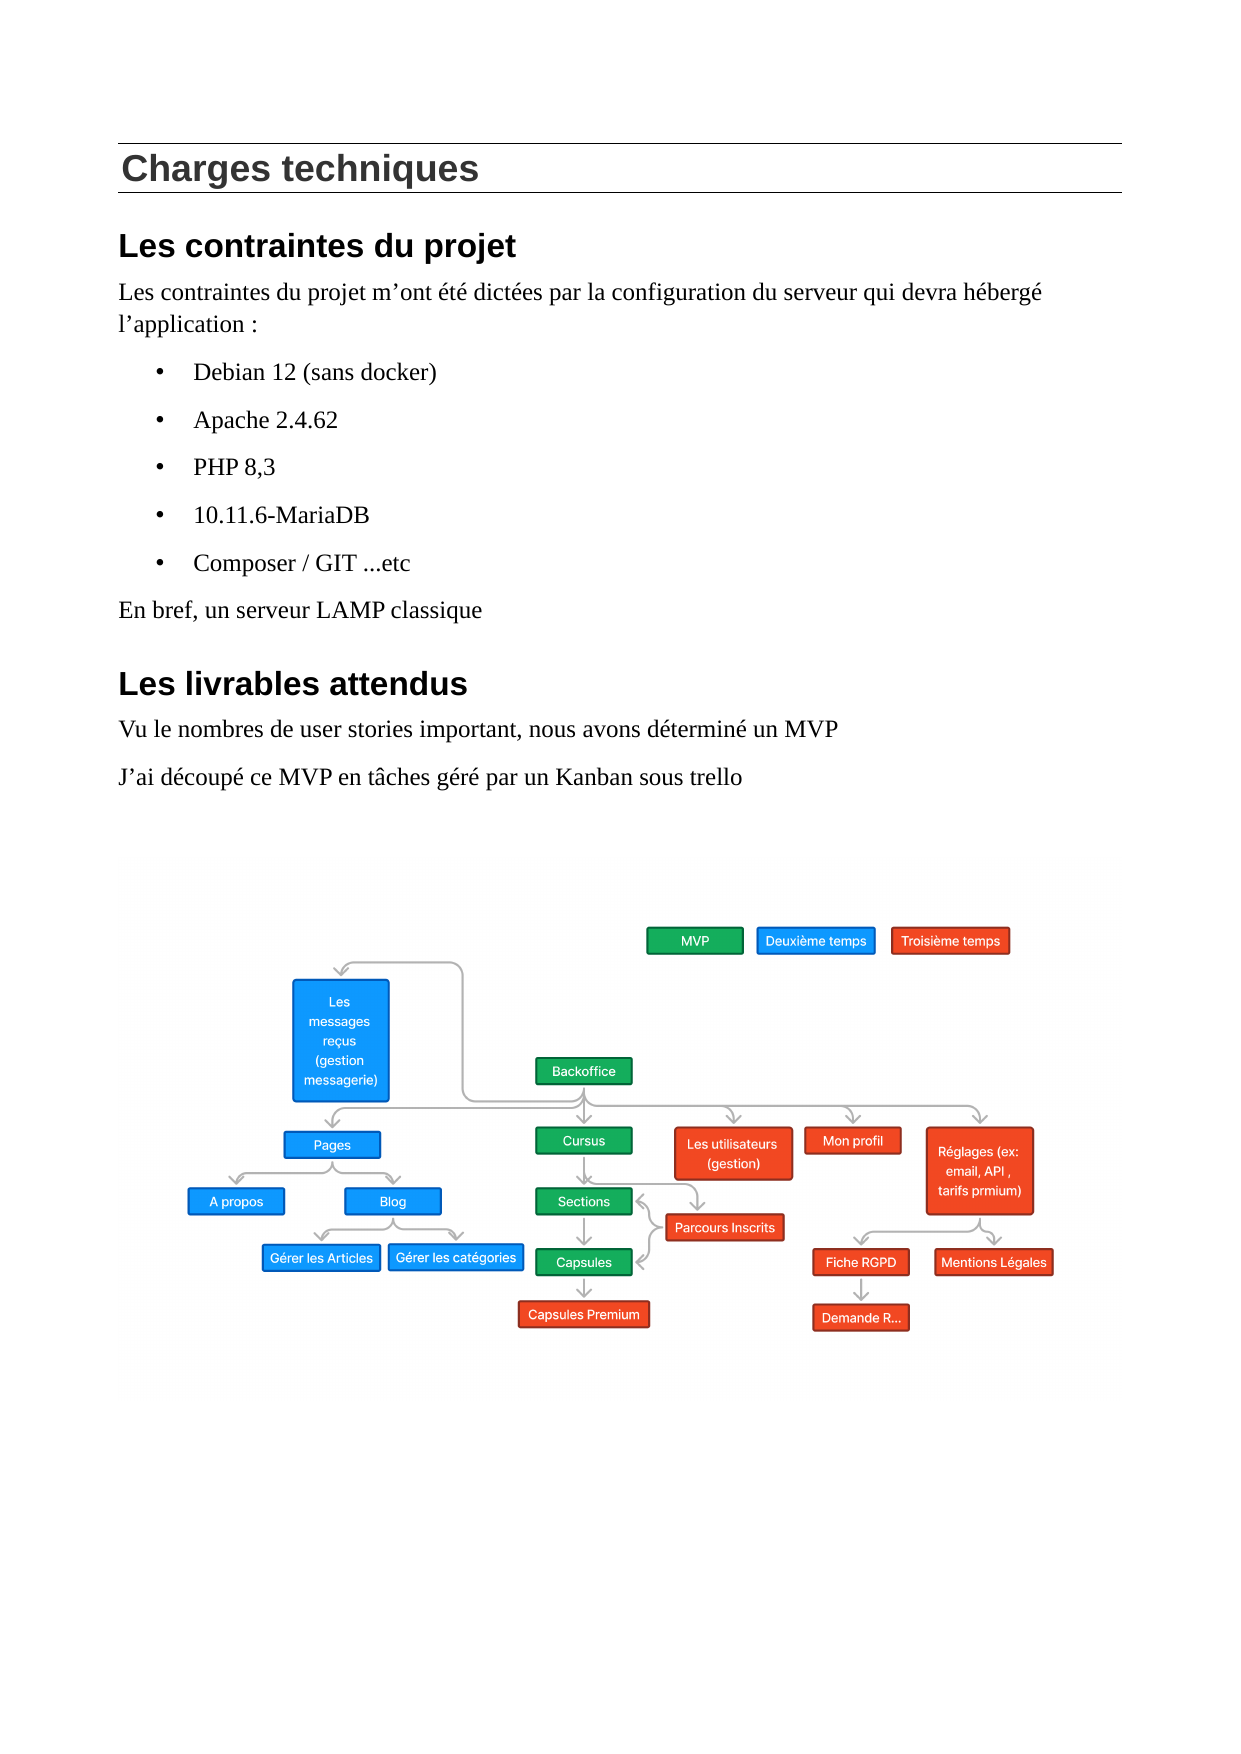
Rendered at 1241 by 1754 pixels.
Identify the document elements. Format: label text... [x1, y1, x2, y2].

text En bref, un serveur LAMP classique [118, 595, 1122, 624]
text Les contraintes du projet m’ont été dictées par la configuration du serveur qui devra hébergé l’application : [118, 277, 1122, 338]
text J’ai découpé ce MVP en tâches géré par un Kanban sous trello [118, 762, 1122, 791]
picture [118, 857, 1123, 1401]
text Vu le nombres de user stories important, nous avons déterminé un MVP [118, 714, 1122, 743]
list PHP 8,3 [156, 452, 1122, 481]
list 10.11.6-MariaDB [156, 500, 1122, 529]
list Apache 2.4.62 [156, 405, 1122, 433]
list Composer / GIT ...etc [156, 548, 1122, 576]
list Debian 12 (sans docker) [156, 357, 1122, 386]
subtitle Charges techniques [118, 144, 1122, 192]
subtitle Les contraintes du projet [118, 226, 1122, 264]
subtitle Les livrables attendus [118, 664, 1122, 702]
